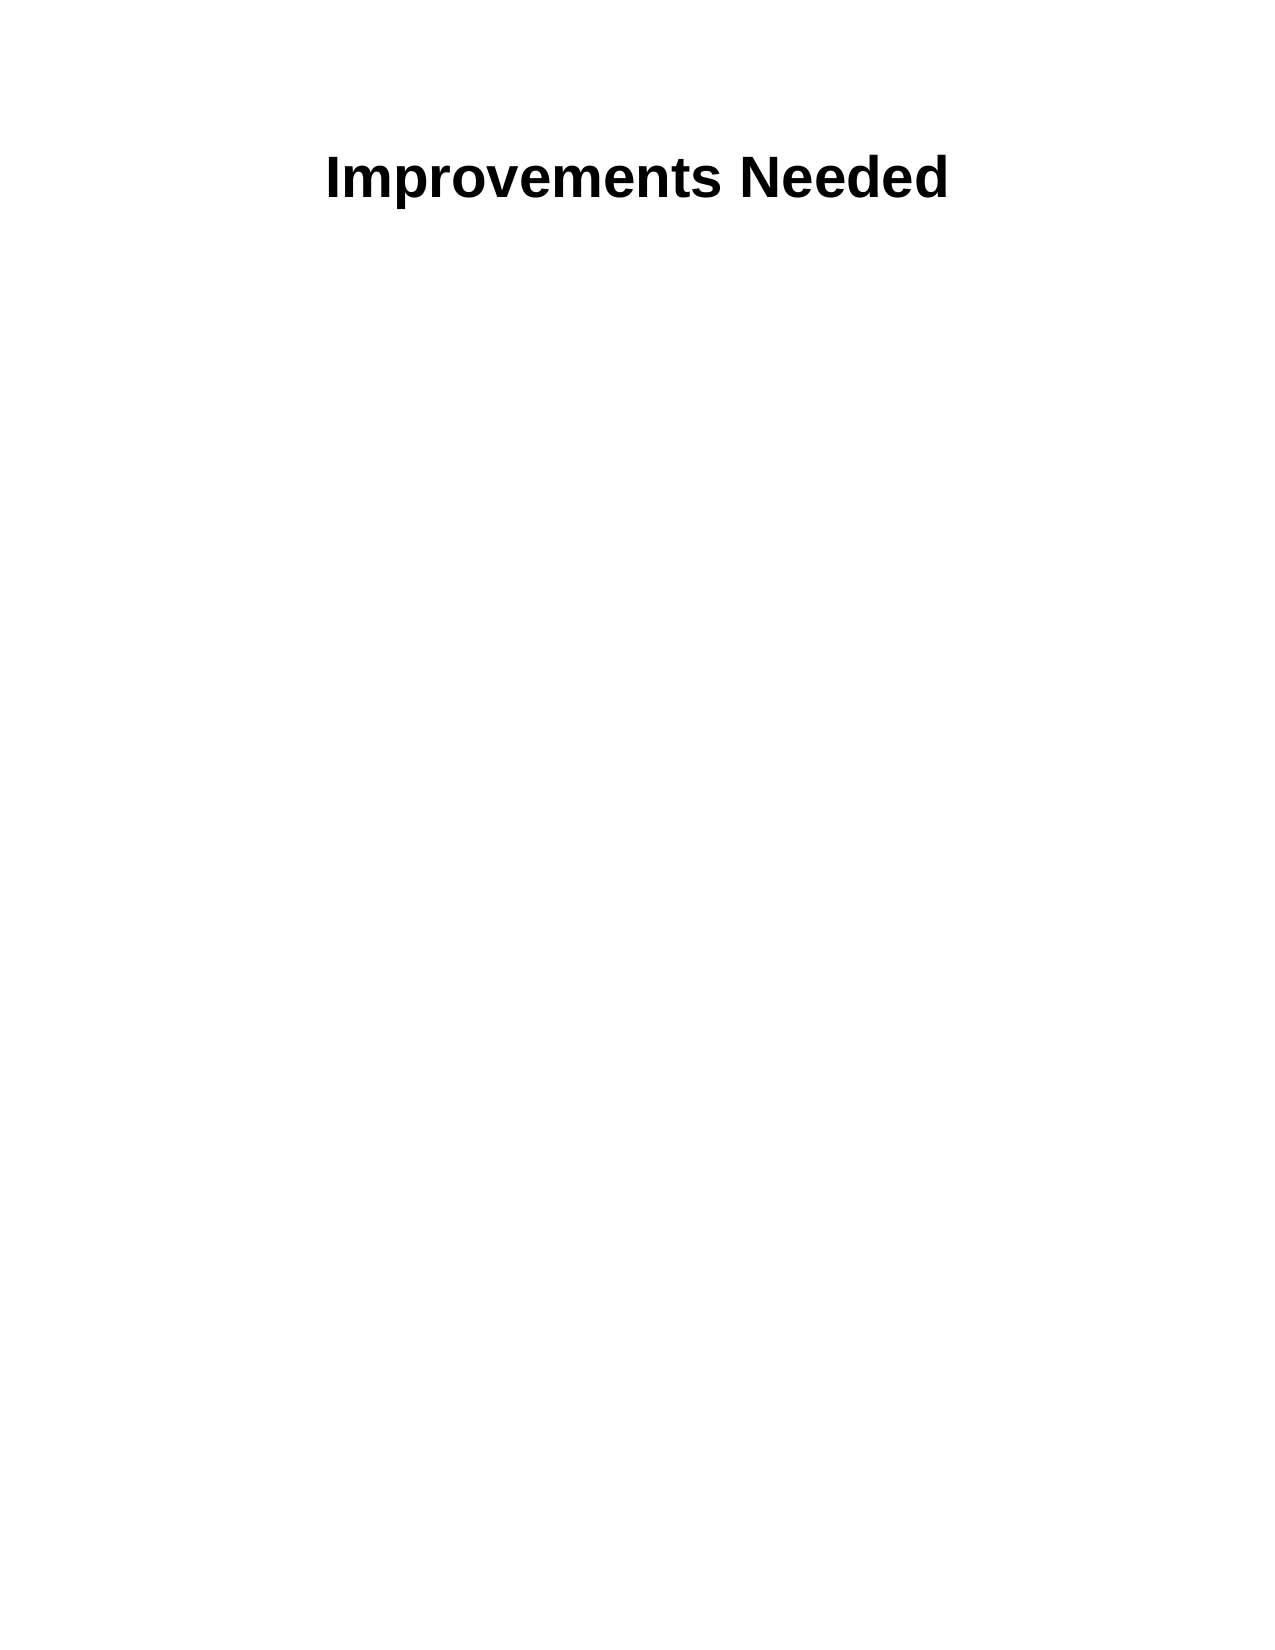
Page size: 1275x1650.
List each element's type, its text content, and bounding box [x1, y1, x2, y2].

subtitle Improvements Needed [118, 143, 1157, 210]
